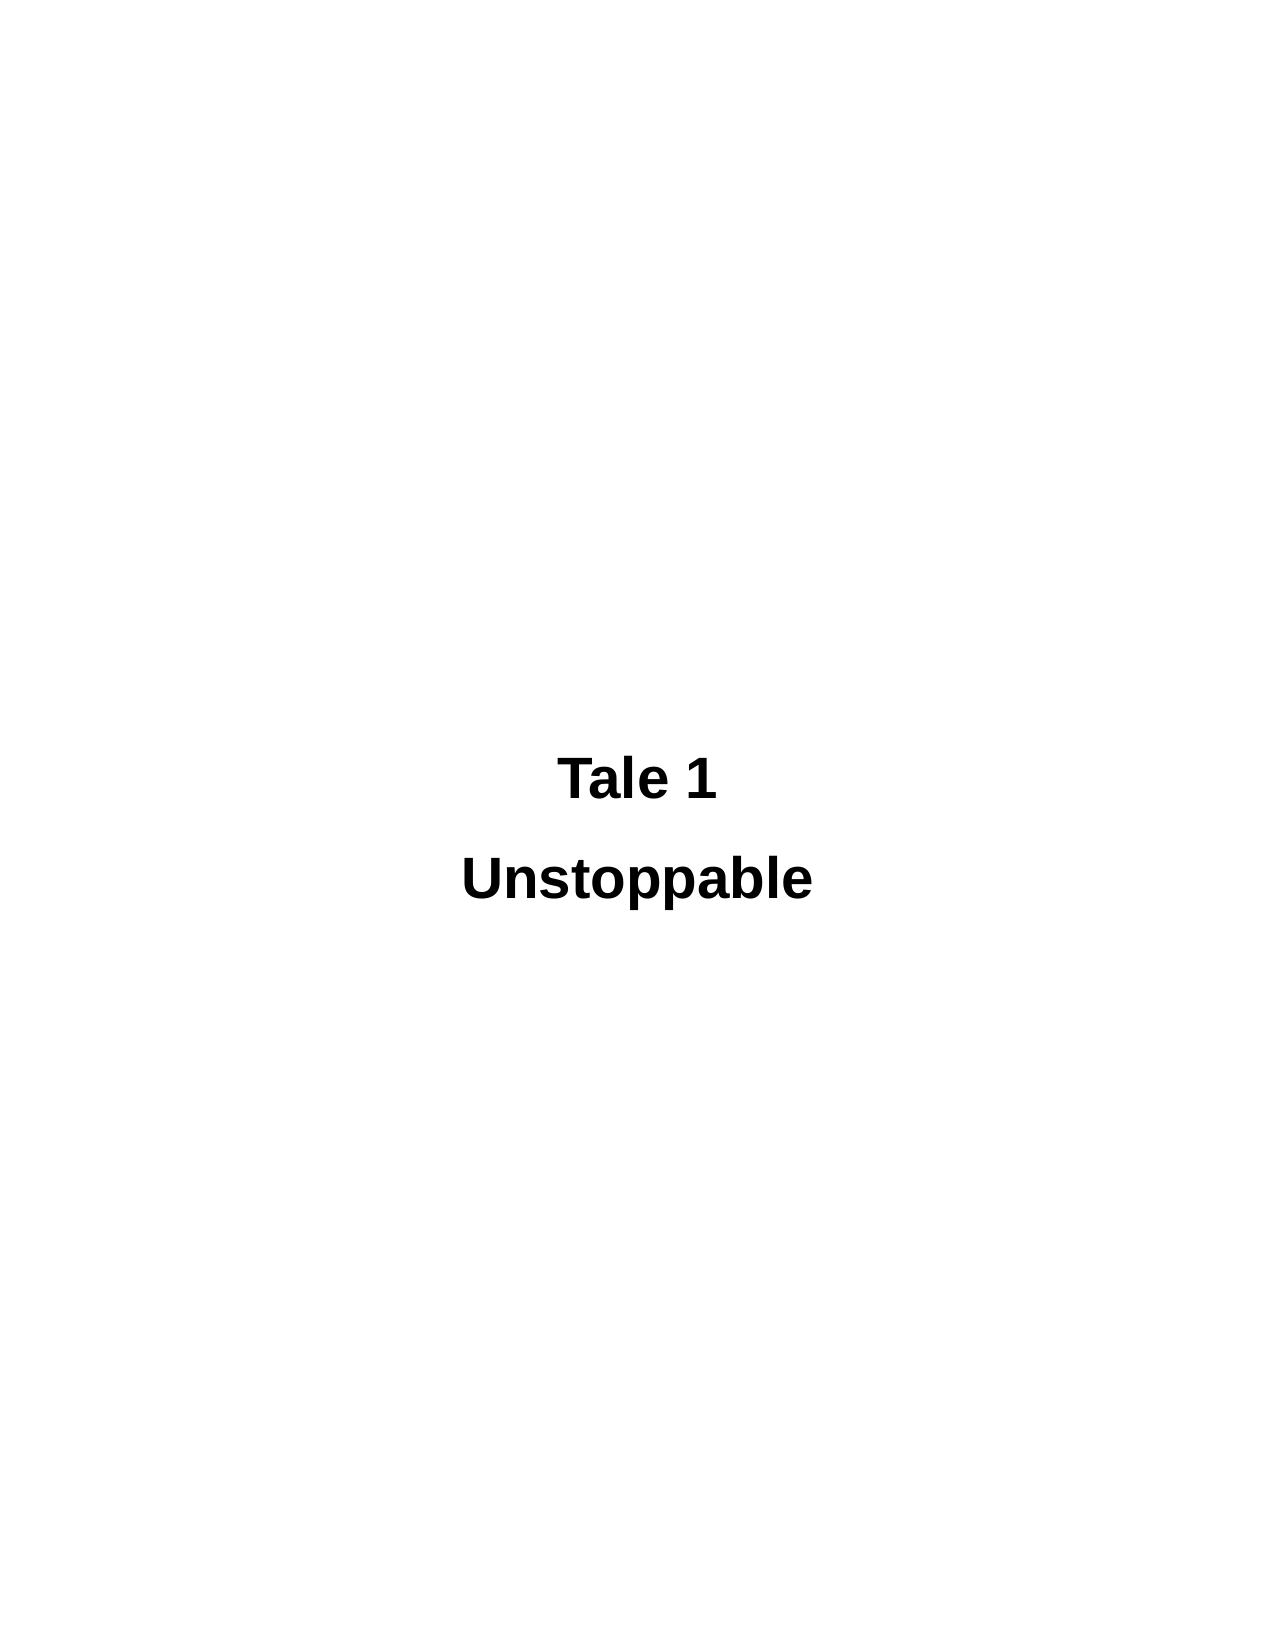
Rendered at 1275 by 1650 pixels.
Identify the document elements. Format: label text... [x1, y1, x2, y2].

subtitle Tale 1 Unstoppable [118, 743, 1157, 911]
